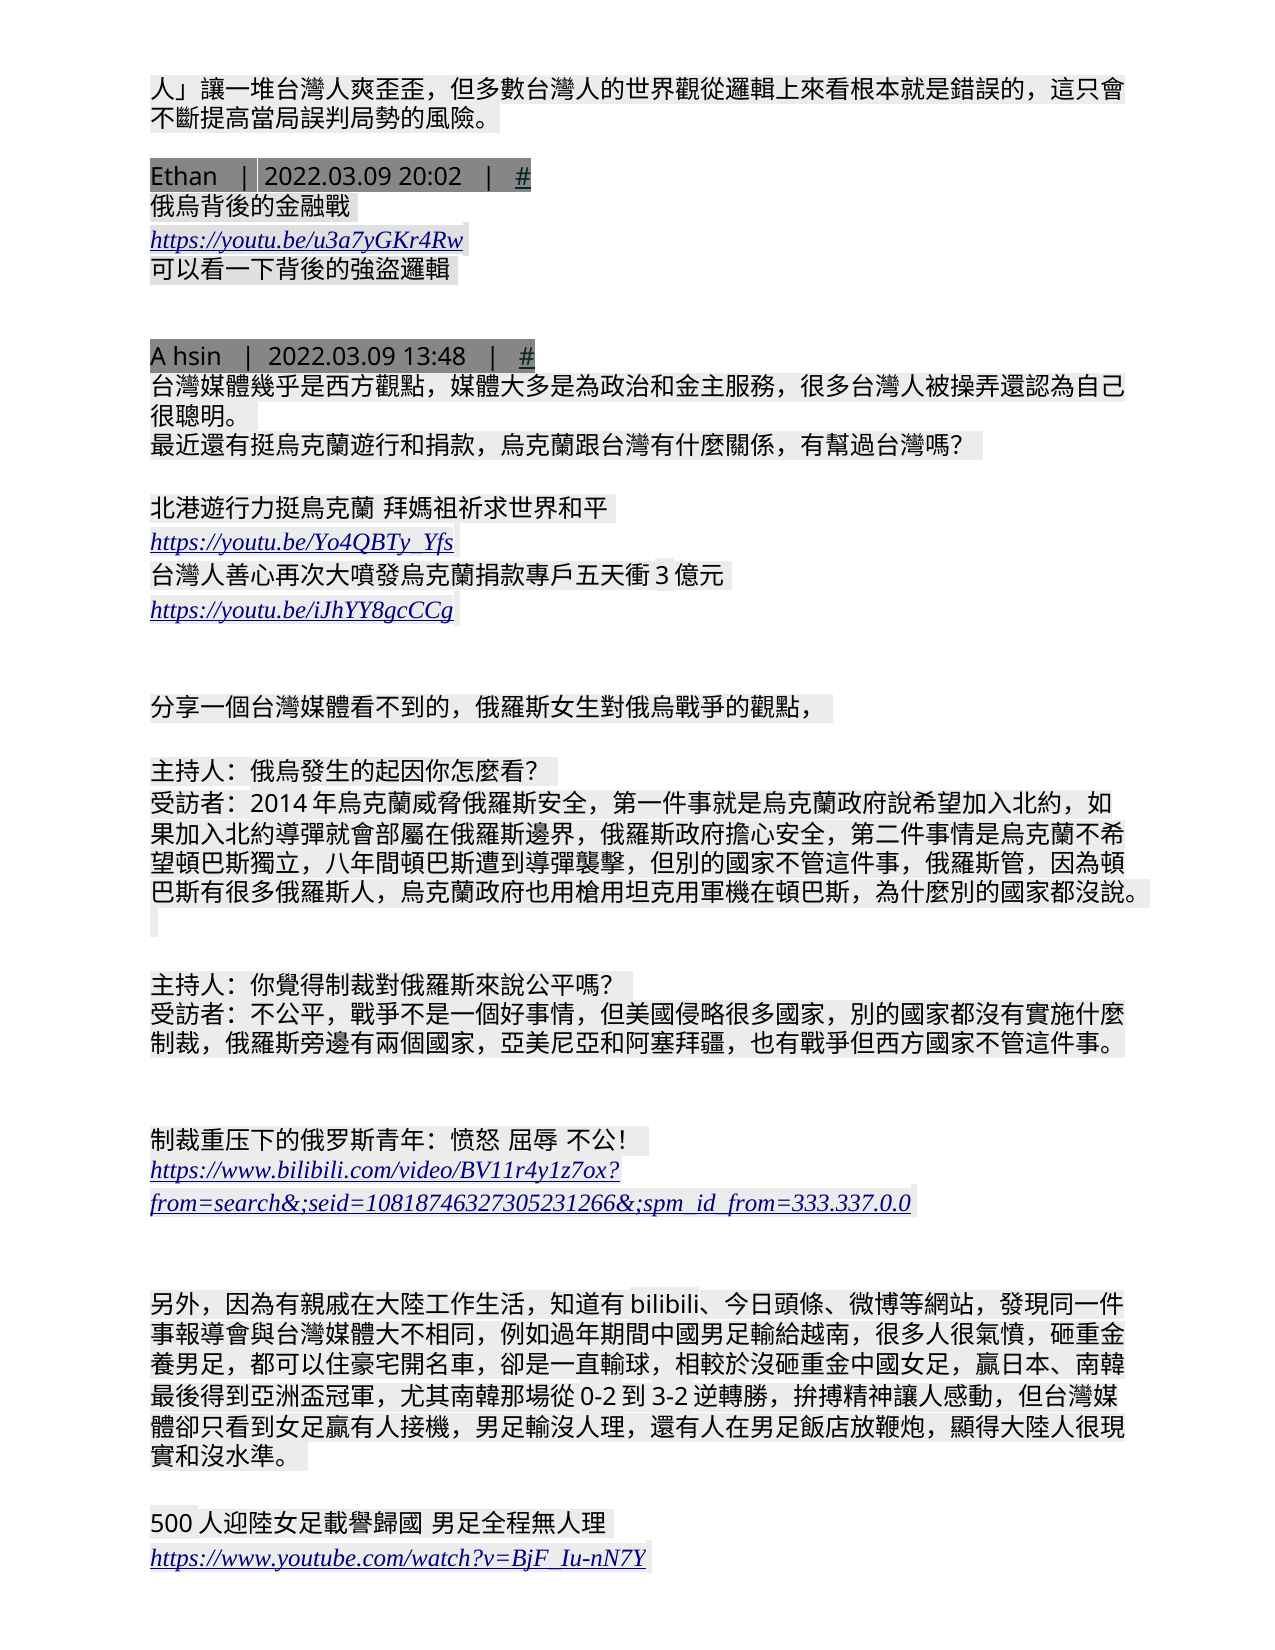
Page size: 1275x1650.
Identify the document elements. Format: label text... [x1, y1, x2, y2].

text Ethan | 2022.03.09 20:02 | # [150, 158, 1125, 192]
text A hsin | 2022.03.09 13:48 | # [150, 338, 1125, 373]
text 俄烏背後的金融戰 https://youtu.be/u3a7yGKr4Rw 可以看一下背後的強盜邏輯 [150, 192, 1125, 313]
text 中午吃飯，看到一個朋友的商標被大陸某健身房抄襲，底下的人回應「大陸不意外」「強國人就是這樣無法讓人尊重」「建議提告討回公道」似乎這就是大陸欺壓台灣的「證據」，大夥群情義憤。無獨有偶，前陣子在臉書上看到某間經營多年的台灣健身房，商標被日本某遊戲公司抄襲，但網友留言「紅到國外」「台灣之光」被抄襲的健身房似乎也無意提告「討公道」，好像台灣人的東西被日本抄襲是一件多麼光宗耀祖的事。 以抄襲這件事是不正確的行為作為前提，那我們應該以同樣的標準來批判，不是大陸抄襲就該死，日本抄襲就好光榮。這群朋友批判的根本就不是抄襲這個行為，而是對大陸人民的批判，而且這過程中充分展現了身為台灣人的優越感，自我感覺十分良好。如果是，那麼日本某公司的抄襲，怎麼不是「日本人不意外」「倭寇就是這樣無法讓人尊重」「一定要對小日本提告捍衛台灣人的尊嚴」呢？ 個別的人或團體的行為，放大為「這就是大陸人的特質」既不合理也不符合比例原則。如果今天大陸人因為「聞名國際」的台灣金光黨，得出「台灣人都不腳踏實地，喜歡詐欺」的結論，台灣人也覺得合理嗎？批判抄襲這個行為是對的，但衍伸為對整個國家的批判則有邏輯上的問題。抽菸會增加罹患肺癌的風險，這是統計的結果，是概率的問題，如果衍伸為「抽菸一定會得肺癌」，腦子正常點的人都知道這種推論有問題。如同民進黨最愛宣傳的「四萬換一塊」，明明前面的「四萬」是嚴重貶值、通貨膨脹後的「舊台幣」，後面的「一塊」是經由大陸來台的黃金為基準發行的「新台幣」，兩者價值不同，能放在一起比較嗎？但台灣人卻覺得這種偷換概念是理所當然。十幾年前一句「台灣最美的風景是人」讓一堆台灣人爽歪歪，但多數台灣人的世界觀從邏輯上來看根本就是錯誤的，這只會不斷提高當局誤判局勢的風險。 [150, 75, 1125, 133]
text 台灣媒體幾乎是西方觀點，媒體大多是為政治和金主服務，很多台灣人被操弄還認為自己很聰明。 最近還有挺烏克蘭遊行和捐款，烏克蘭跟台灣有什麼關係，有幫過台灣嗎？ 北港遊行力挺鳥克蘭 拜媽祖祈求世界和平 https://youtu.be/Yo4QBTy_Yfs 台灣人善心再次大噴發烏克蘭捐款專戶五天衝3億元 https://youtu.be/iJhYY8gcCCg 分享一個台灣媒體看不到的，俄羅斯女生對俄烏戰爭的觀點， 主持人：俄烏發生的起因你怎麼看？ 受訪者：2014年烏克蘭威脅俄羅斯安全，第一件事就是烏克蘭政府說希望加入北約，如果加入北約導彈就會部屬在俄羅斯邊界，俄羅斯政府擔心安全，第二件事情是烏克蘭不希望頓巴斯獨立，八年間頓巴斯遭到導彈襲擊，但別的國家不管這件事，俄羅斯管，因為頓巴斯有很多俄羅斯人，烏克蘭政府也用槍用坦克用軍機在頓巴斯，為什麼別的國家都沒說。 主持人：你覺得制裁對俄羅斯來說公平嗎？ 受訪者：不公平，戰爭不是一個好事情，但美國侵略很多國家，別的國家都沒有實施什麼制裁，俄羅斯旁邊有兩個國家，亞美尼亞和阿塞拜疆，也有戰爭但西方國家不管這件事。 制裁重压下的俄罗斯青年：愤怒 屈辱 不公！ https://www.bilibili.com/video/BV11r4y1z7ox?from=search&;seid=10818746327305231266&;spm_id_from=333.337.0.0 另外，因為有親戚在大陸工作生活，知道有bilibili、今日頭條、微博等網站，發現同一件事報導會與台灣媒體大不相同，例如過年期間中國男足輸給越南，很多人很氣憤，砸重金養男足，都可以住豪宅開名車，卻是一直輸球，相較於沒砸重金中國女足，贏日本、南韓最後得到亞洲盃冠軍，尤其南韓那場從0-2到3-2逆轉勝，拚搏精神讓人感動，但台灣媒體卻只看到女足贏有人接機，男足輸沒人理，還有人在男足飯店放鞭炮，顯得大陸人很現實和沒水準。 500人迎陸女足載譽歸國 男足全程無人理 https://www.youtube.com/watch?v=BjF_Iu-nN7Y 多數台灣人不會去看大陸媒體，卻全盤接受台灣媒體那套，越年輕越有這種感覺， 總覺得自己沒辦法在多數親朋好友面前表達自己想法，會被當成異類。 [150, 373, 1125, 1573]
